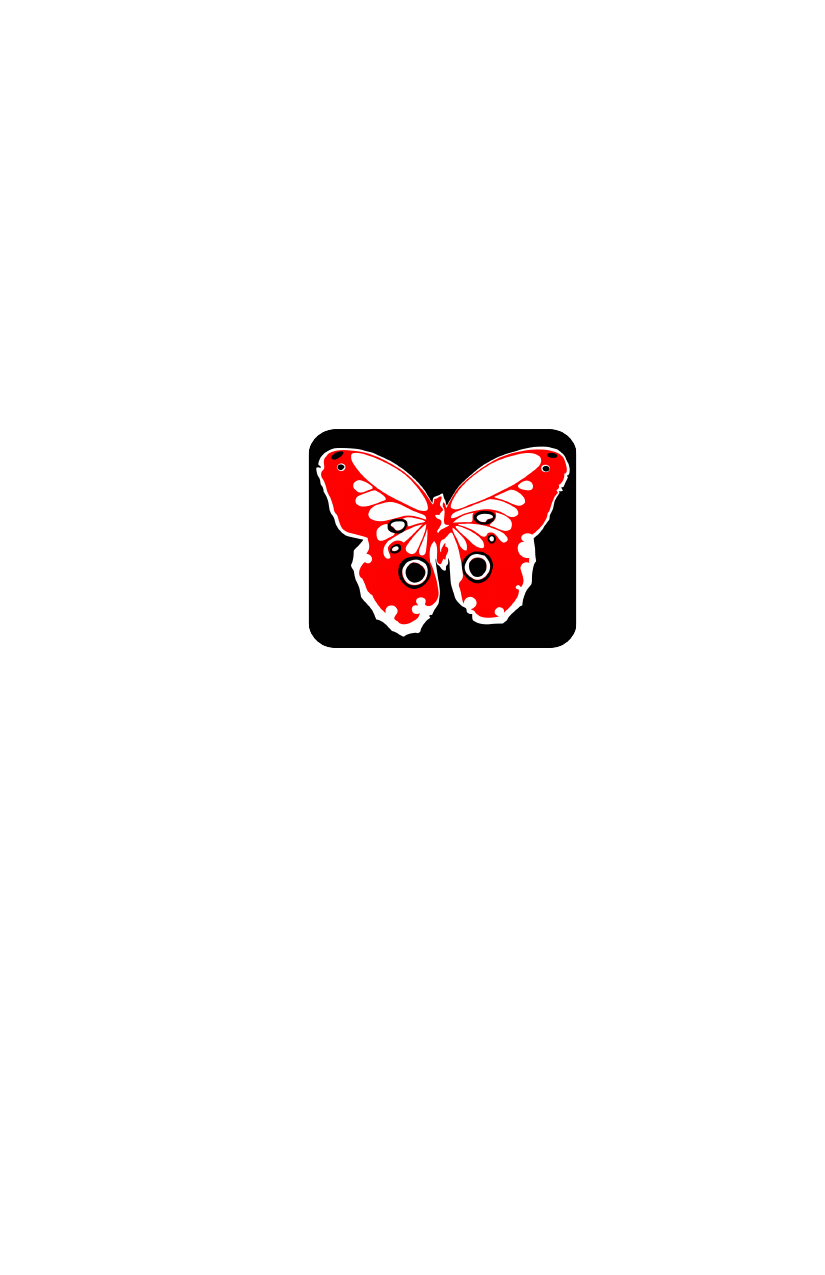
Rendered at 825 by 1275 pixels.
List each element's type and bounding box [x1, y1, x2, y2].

picture [308, 429, 577, 648]
